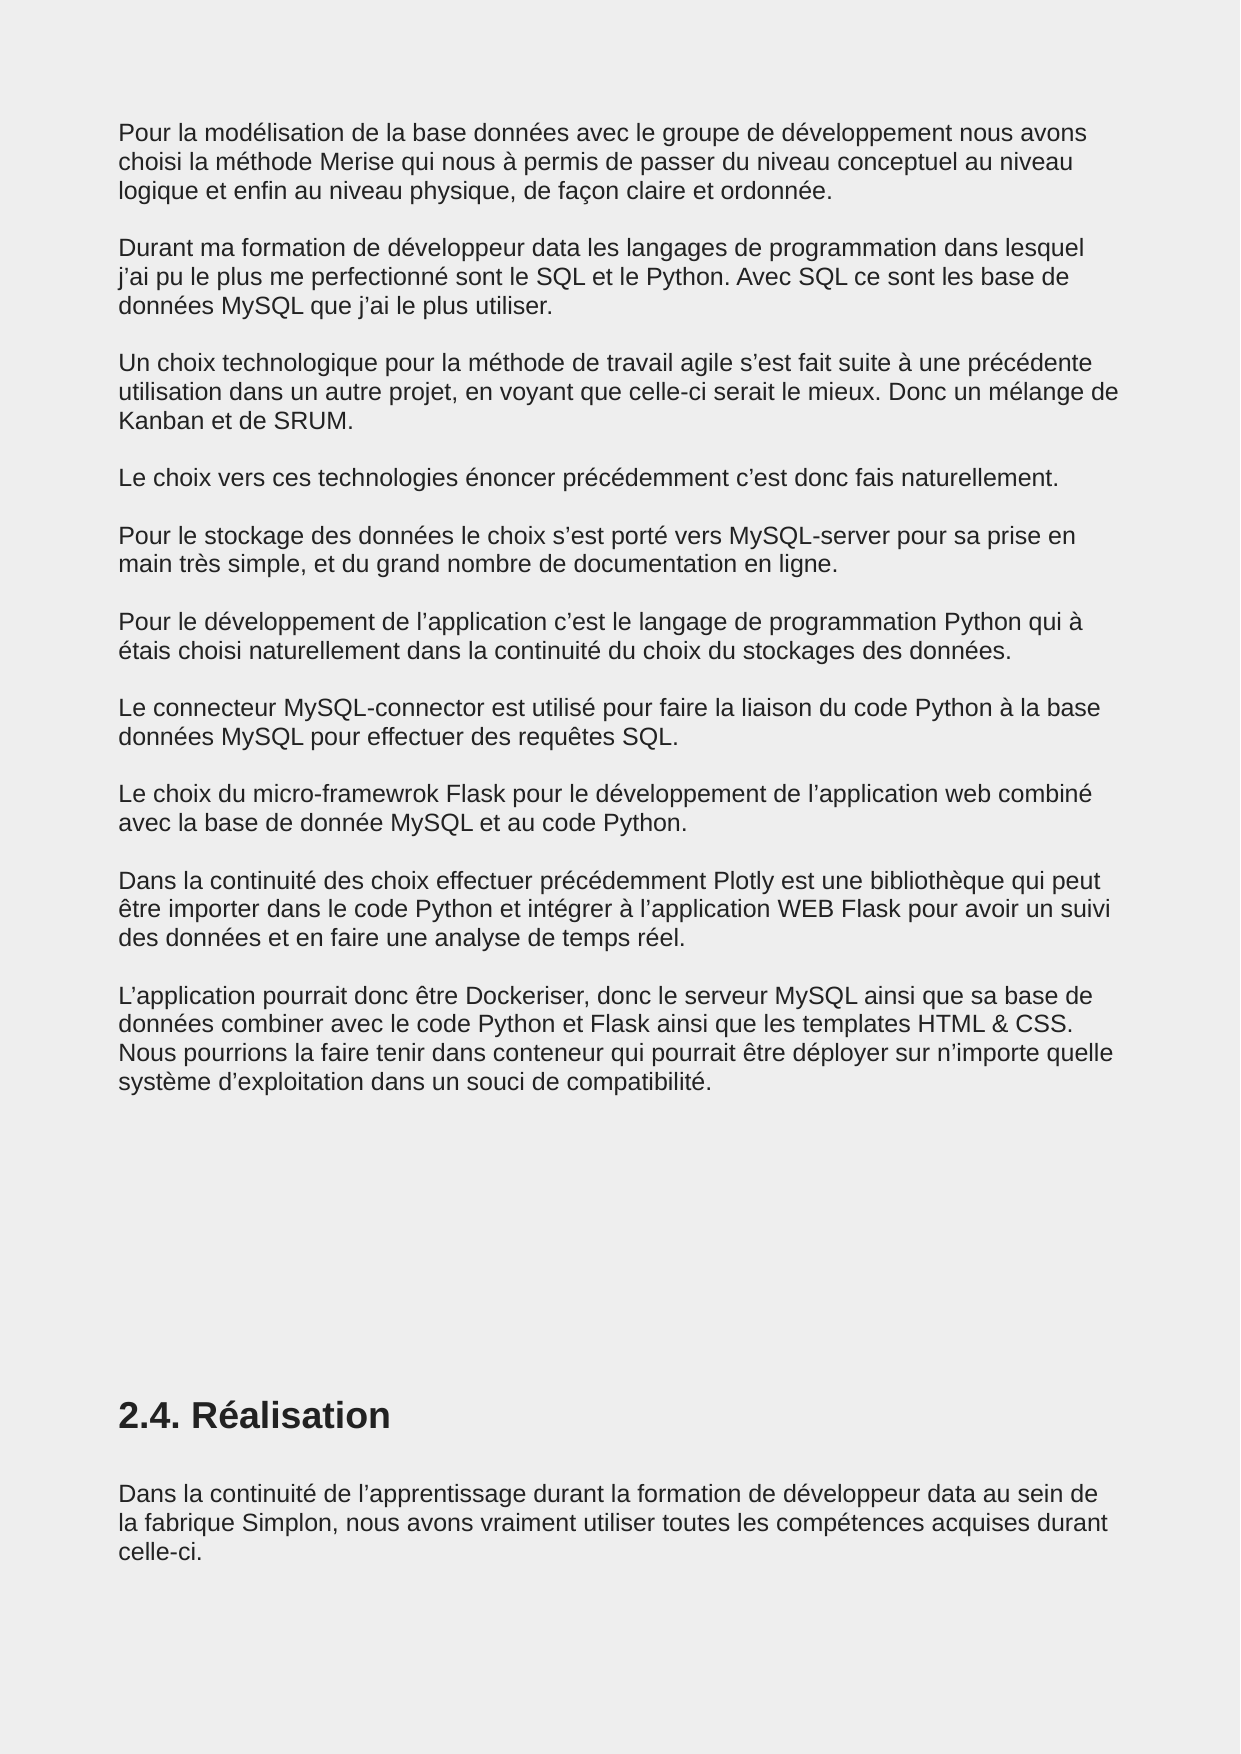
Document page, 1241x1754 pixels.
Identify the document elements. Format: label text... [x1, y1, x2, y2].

text Dans la continuité des choix effectuer précédemment Plotly est une bibliothèque qui peut être importer dans le code Python et intégrer à l’application WEB Flask pour avoir un suivi des données et en faire une analyse de temps réel. [118, 866, 1122, 952]
text 2.4. Réalisation [118, 1393, 1122, 1436]
text Pour le développement de l’application c’est le langage de programmation Python qui à étais choisi naturellement dans la continuité du choix du stockages des données. [118, 607, 1122, 664]
text Pour la modélisation de la base données avec le groupe de développement nous avons choisi la méthode Merise qui nous à permis de passer du niveau conceptuel au niveau logique et enfin au niveau physique, de façon claire et ordonnée. [118, 118, 1122, 204]
text Un choix technologique pour la méthode de travail agile s’est fait suite à une précédente utilisation dans un autre projet, en voyant que celle-ci serait le mieux. Donc un mélange de Kanban et de SRUM. [118, 348, 1122, 434]
text Le choix vers ces technologies énoncer précédemment c’est donc fais naturellement. [118, 463, 1122, 492]
text L’application pourrait donc être Dockeriser, donc le serveur MySQL ainsi que sa base de données combiner avec le code Python et Flask ainsi que les templates HTML & CSS. Nous pourrions la faire tenir dans conteneur qui pourrait être déployer sur n’importe quelle système d’exploitation dans un souci de compatibilité. [118, 981, 1122, 1096]
text Dans la continuité de l’apprentissage durant la formation de développeur data au sein de la fabrique Simplon, nous avons vraiment utiliser toutes les compétences acquises durant celle-ci. [118, 1479, 1122, 1565]
text Le choix du micro-framewrok Flask pour le développement de l’application web combiné avec la base de donnée MySQL et au code Python. [118, 779, 1122, 837]
text Durant ma formation de développeur data les langages de programmation dans lesquel j’ai pu le plus me perfectionné sont le SQL et le Python. Avec SQL ce sont les base de données MySQL que j’ai le plus utiliser. [118, 233, 1122, 319]
text Le connecteur MySQL-connector est utilisé pour faire la liaison du code Python à la base données MySQL pour effectuer des requêtes SQL. [118, 693, 1122, 751]
text Pour le stockage des données le choix s’est porté vers MySQL-server pour sa prise en main très simple, et du grand nombre de documentation en ligne. [118, 521, 1122, 578]
